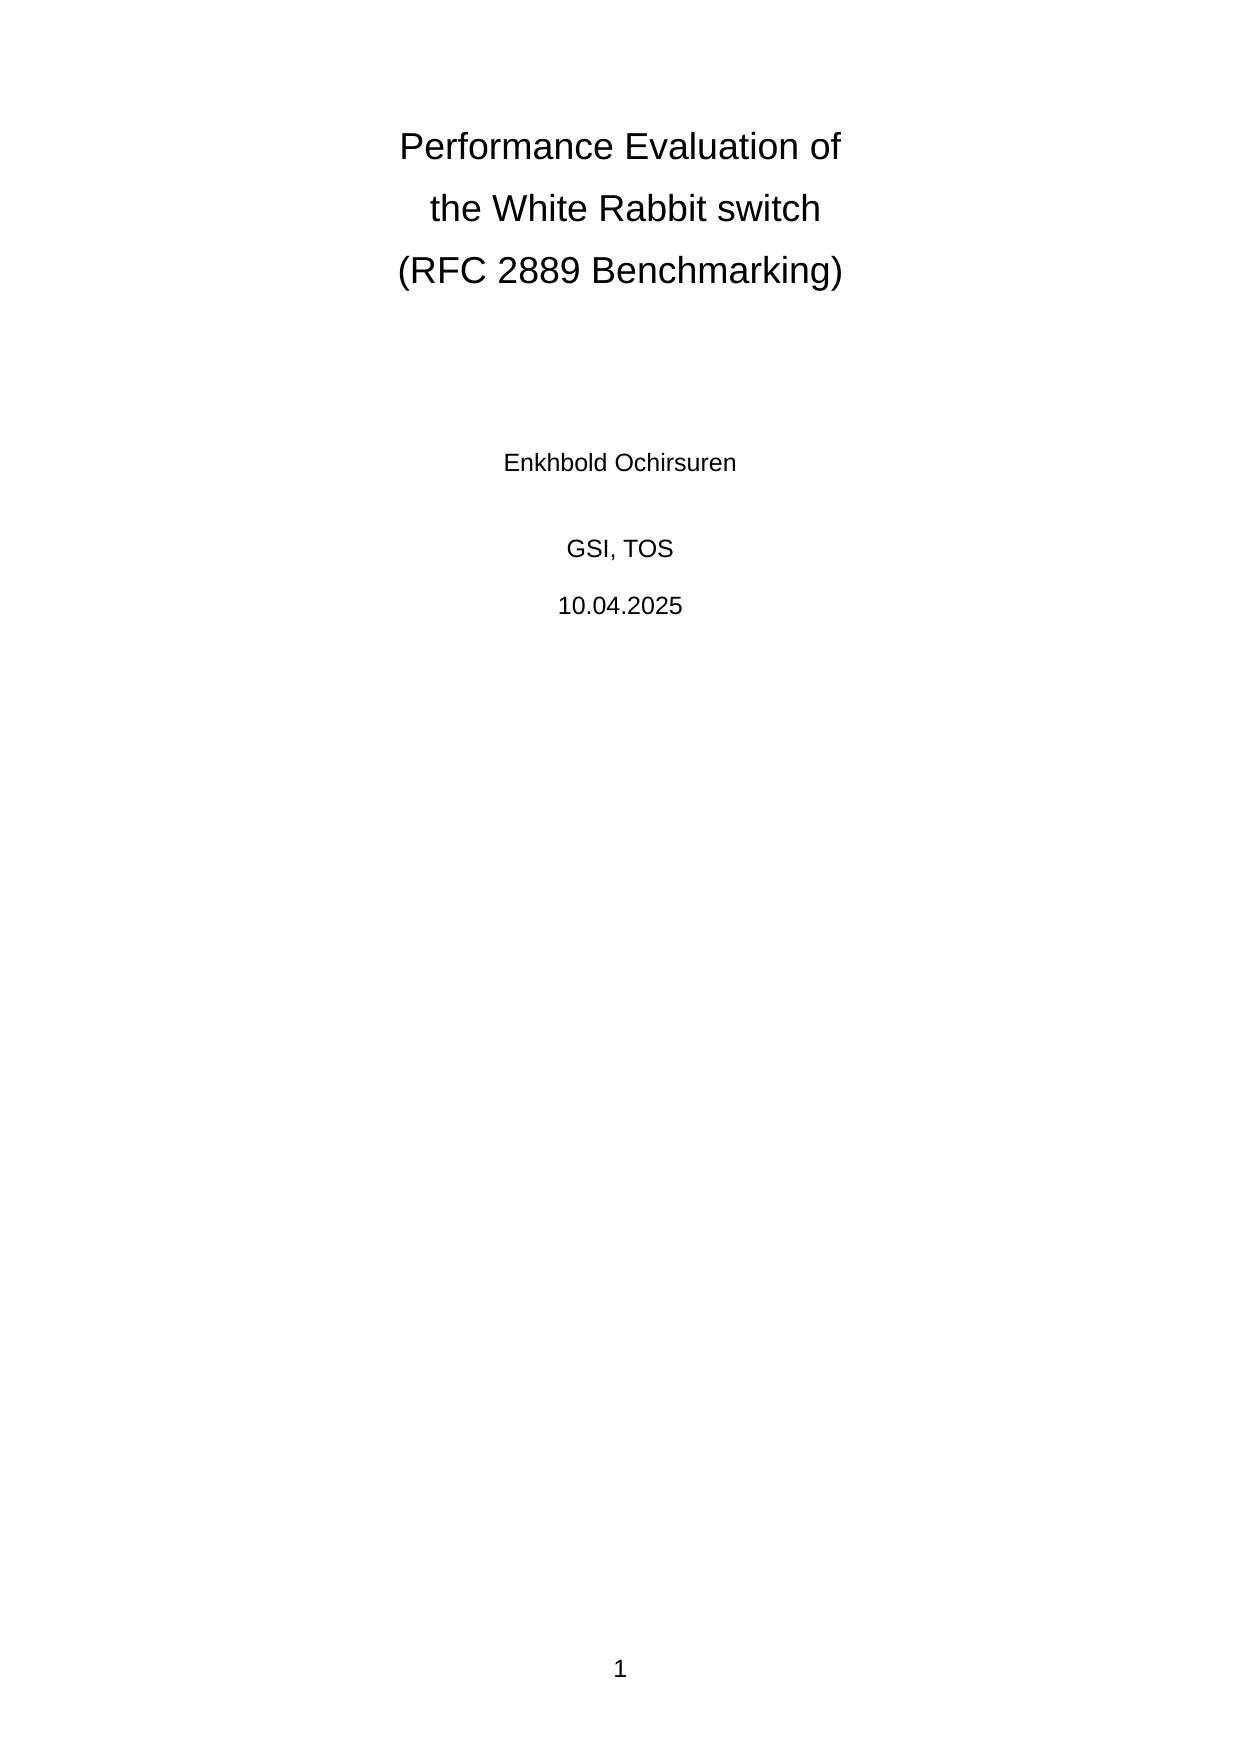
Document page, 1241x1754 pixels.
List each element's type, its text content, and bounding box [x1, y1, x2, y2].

subtitle the White Rabbit switch [118, 186, 1122, 229]
subtitle Performance Evaluation of [118, 124, 1122, 167]
text GSI, TOS [118, 534, 1122, 562]
subtitle (RFC 2889 Benchmarking) [118, 248, 1122, 291]
text 10.04.2025 [118, 591, 1122, 620]
text Enkhbold Ochirsuren [118, 447, 1122, 476]
